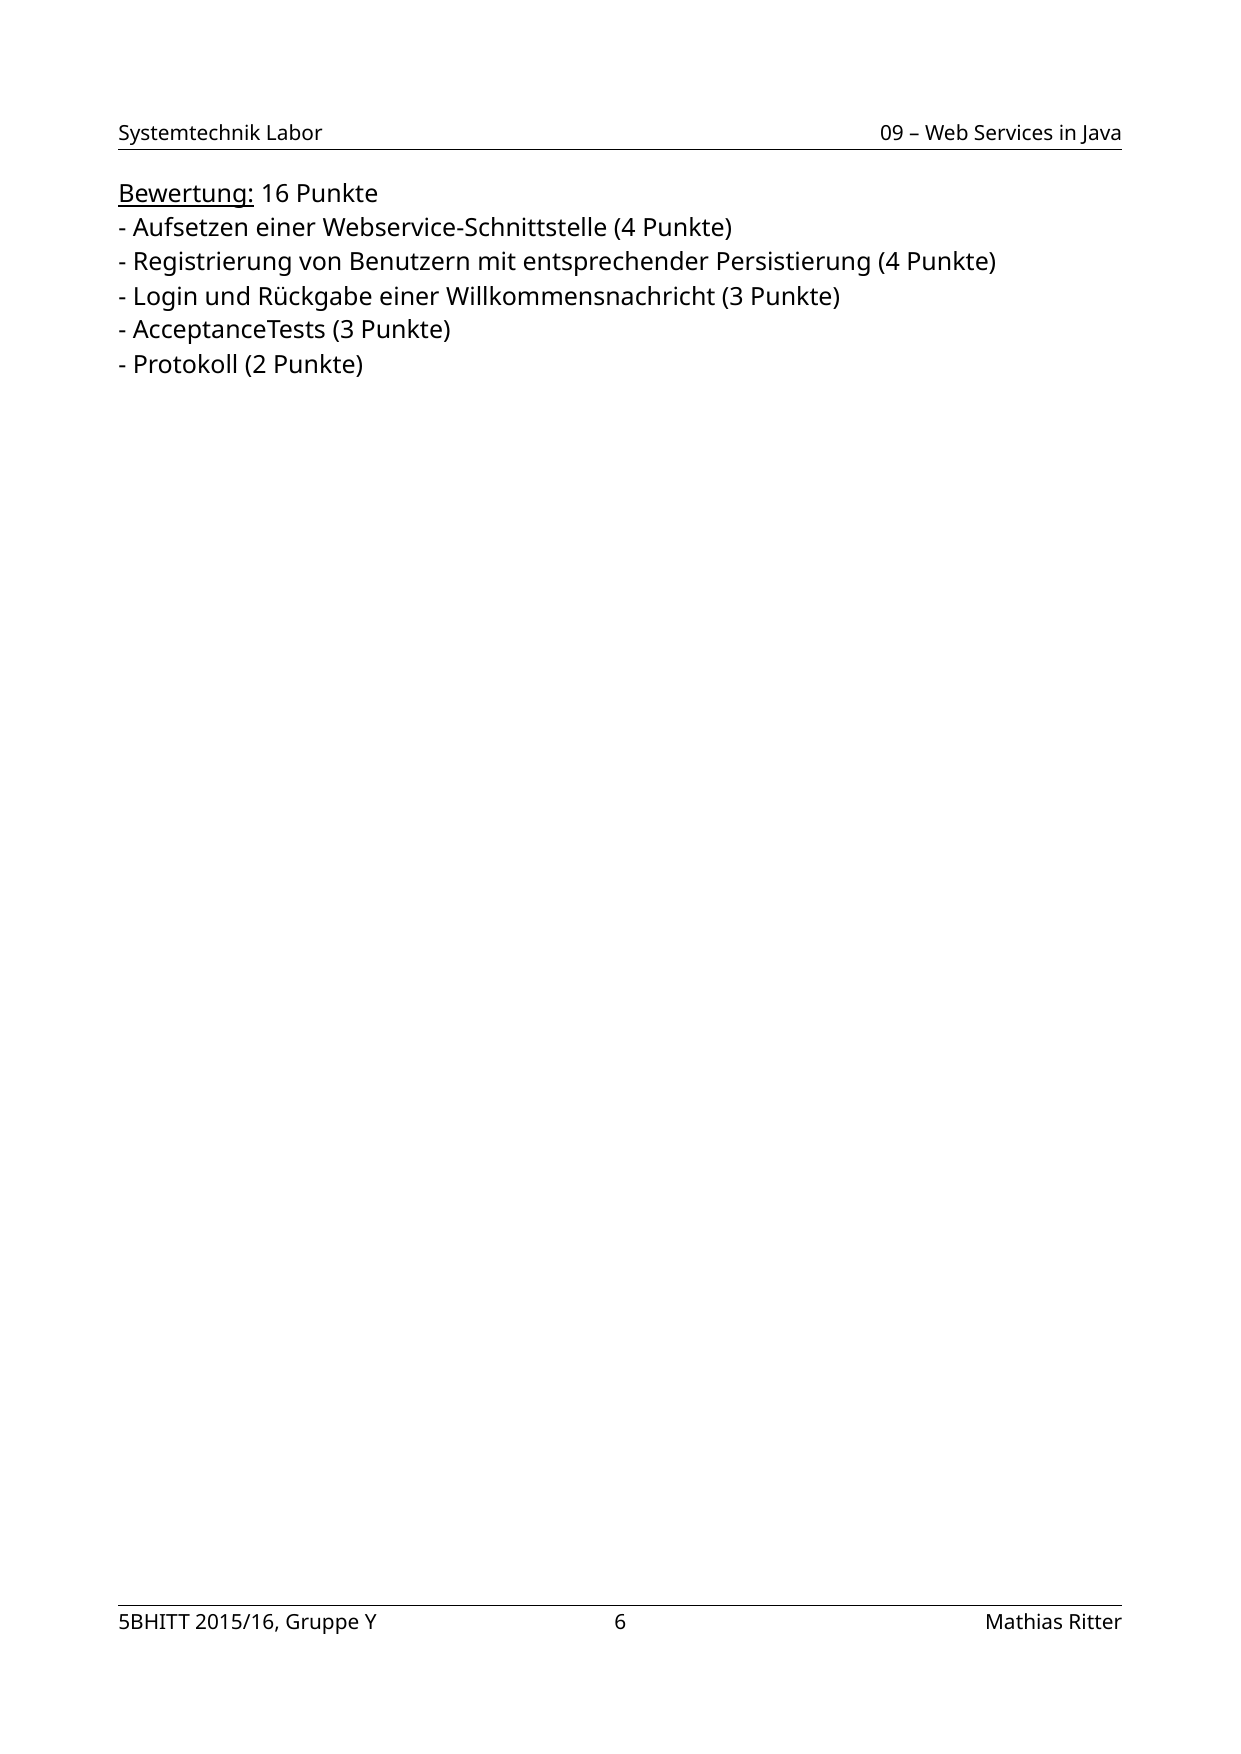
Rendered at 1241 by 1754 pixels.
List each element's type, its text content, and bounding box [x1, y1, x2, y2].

text - Aufsetzen einer Webservice-Schnittstelle (4 Punkte) [118, 210, 1122, 244]
text - Login und Rückgabe einer Willkommensnachricht (3 Punkte) [118, 278, 1122, 312]
text - AcceptanceTests (3 Punkte) [118, 312, 1122, 346]
text - Protokoll (2 Punkte) [118, 346, 1122, 380]
text - Registrierung von Benutzern mit entsprechender Persistierung (4 Punkte) [118, 244, 1122, 278]
text Bewertung: 16 Punkte [118, 176, 1122, 210]
